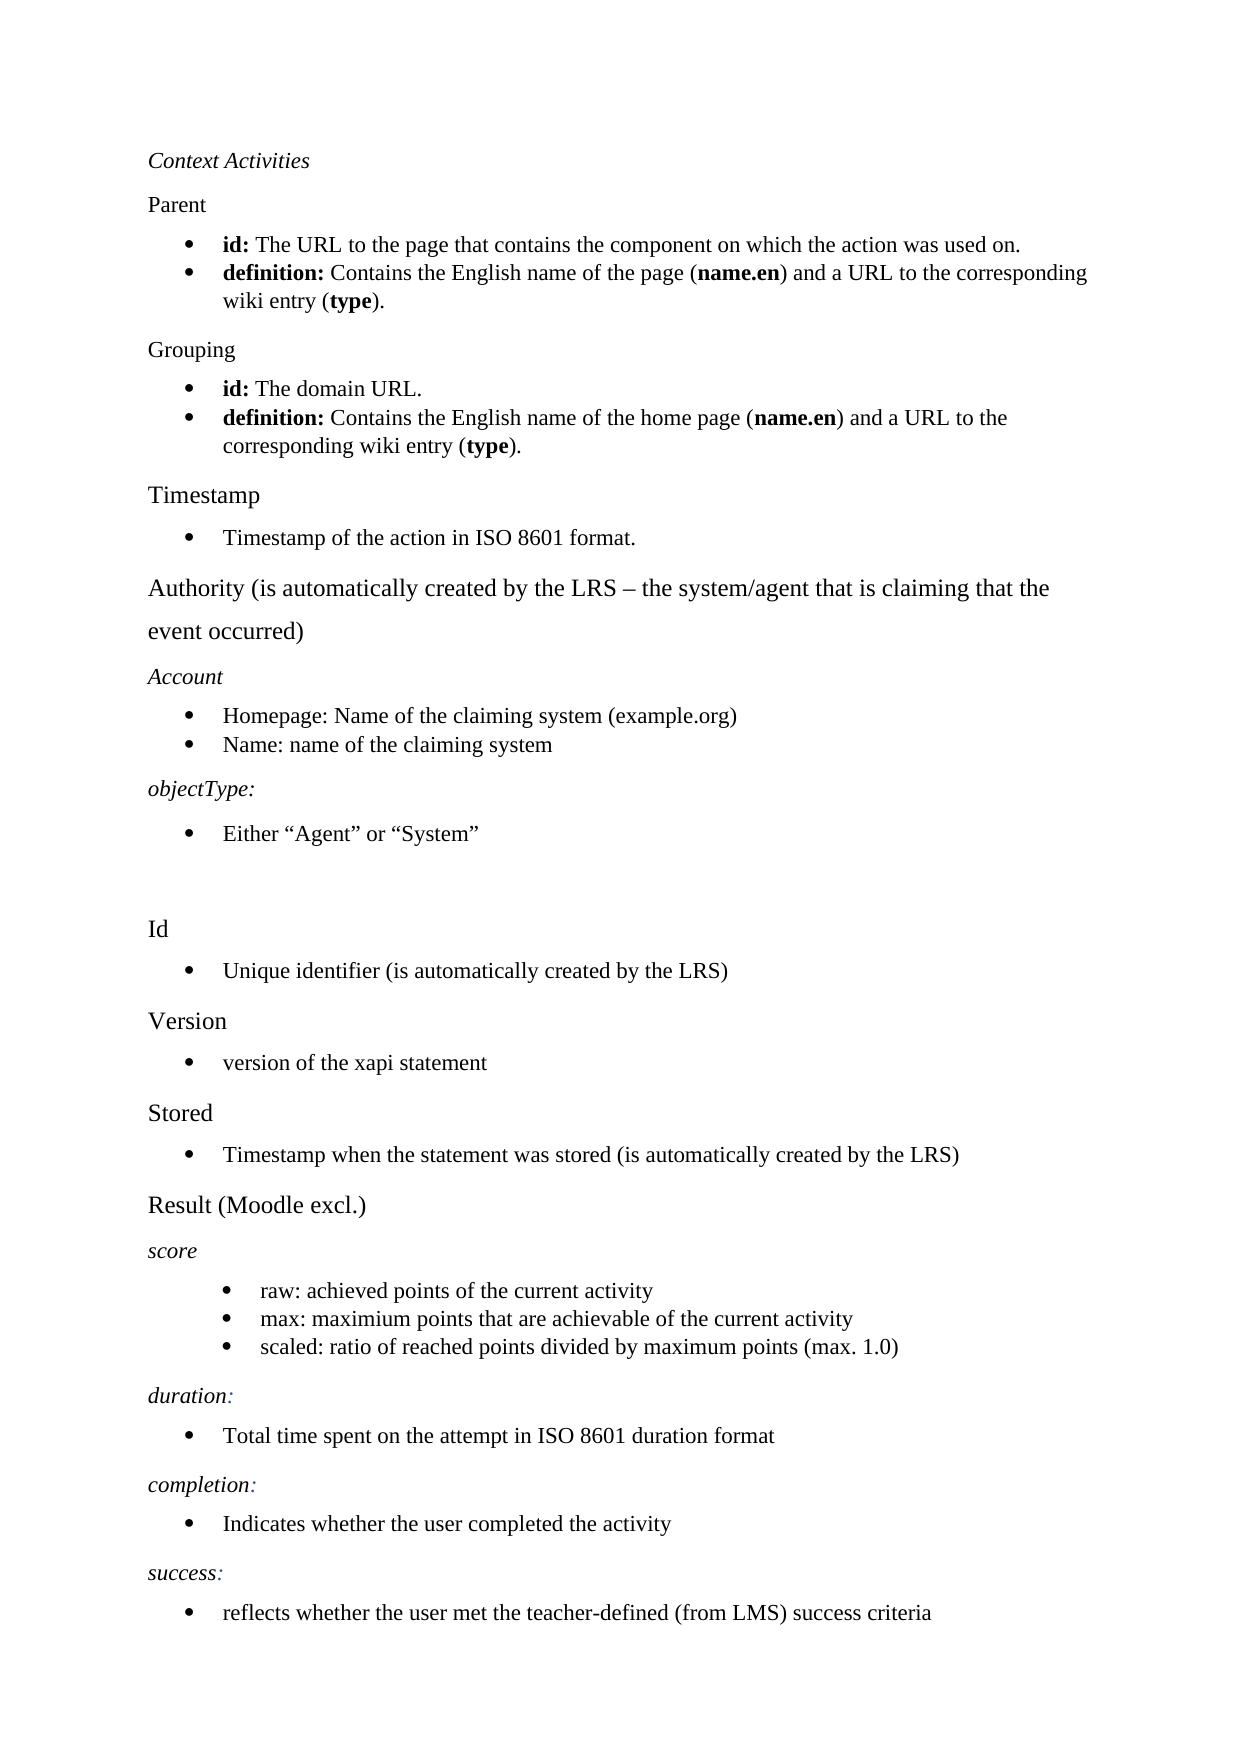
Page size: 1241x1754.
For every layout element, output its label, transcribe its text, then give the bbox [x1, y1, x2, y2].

subtitle Parent [148, 191, 1093, 218]
subtitle Context Activities [148, 148, 1093, 174]
list Either “Agent” or “System” [185, 820, 1093, 847]
list reflects whether the user met the teacher-defined (from LMS) success criteria [185, 1599, 1093, 1625]
list raw: achieved points of the current activity [223, 1277, 1093, 1303]
list Unique identifier (is automatically created by the LRS) [185, 957, 1093, 983]
subtitle success: [148, 1559, 1093, 1586]
list definition: Contains the English name of the home page (name.en) and a URL to the corresponding wiki entry (type). [185, 403, 1093, 458]
list id: The URL to the page that contains the component on which the action was used on. [185, 231, 1093, 257]
list version of the xapi statement [185, 1049, 1093, 1076]
text objectType: [148, 776, 1093, 802]
list Name: name of the claiming system [185, 731, 1093, 757]
list Timestamp when the statement was stored (is automatically created by the LRS) [185, 1141, 1093, 1168]
subtitle Grouping [148, 336, 1093, 362]
subtitle Stored [148, 1098, 1093, 1127]
list Indicates whether the user completed the activity [185, 1510, 1093, 1537]
list max: maximium points that are achievable of the current activity [223, 1305, 1093, 1332]
subtitle score [148, 1238, 1093, 1264]
list definition: Contains the English name of the page (name.en) and a URL to the corresponding wiki entry (type). [185, 259, 1093, 313]
subtitle Authority (is automatically created by the LRS – the system/agent that is claiming that the event occurred) [148, 573, 1093, 644]
subtitle Result (Moodle excl.) [148, 1190, 1093, 1219]
list Homepage: Name of the claiming system (example.org) [185, 703, 1093, 729]
subtitle Account [148, 663, 1093, 689]
subtitle Version [148, 1006, 1093, 1035]
list Timestamp of the action in ISO 8601 format. [185, 524, 1093, 550]
subtitle Timestamp [148, 481, 1093, 509]
list scaled: ratio of reached points divided by maximum points (max. 1.0) [223, 1333, 1093, 1360]
subtitle duration: [148, 1382, 1093, 1409]
subtitle completion: [148, 1471, 1093, 1497]
subtitle Id [148, 914, 1093, 943]
list Total time spent on the attempt in ISO 8601 duration format [185, 1422, 1093, 1448]
list id: The domain URL. [185, 375, 1093, 402]
